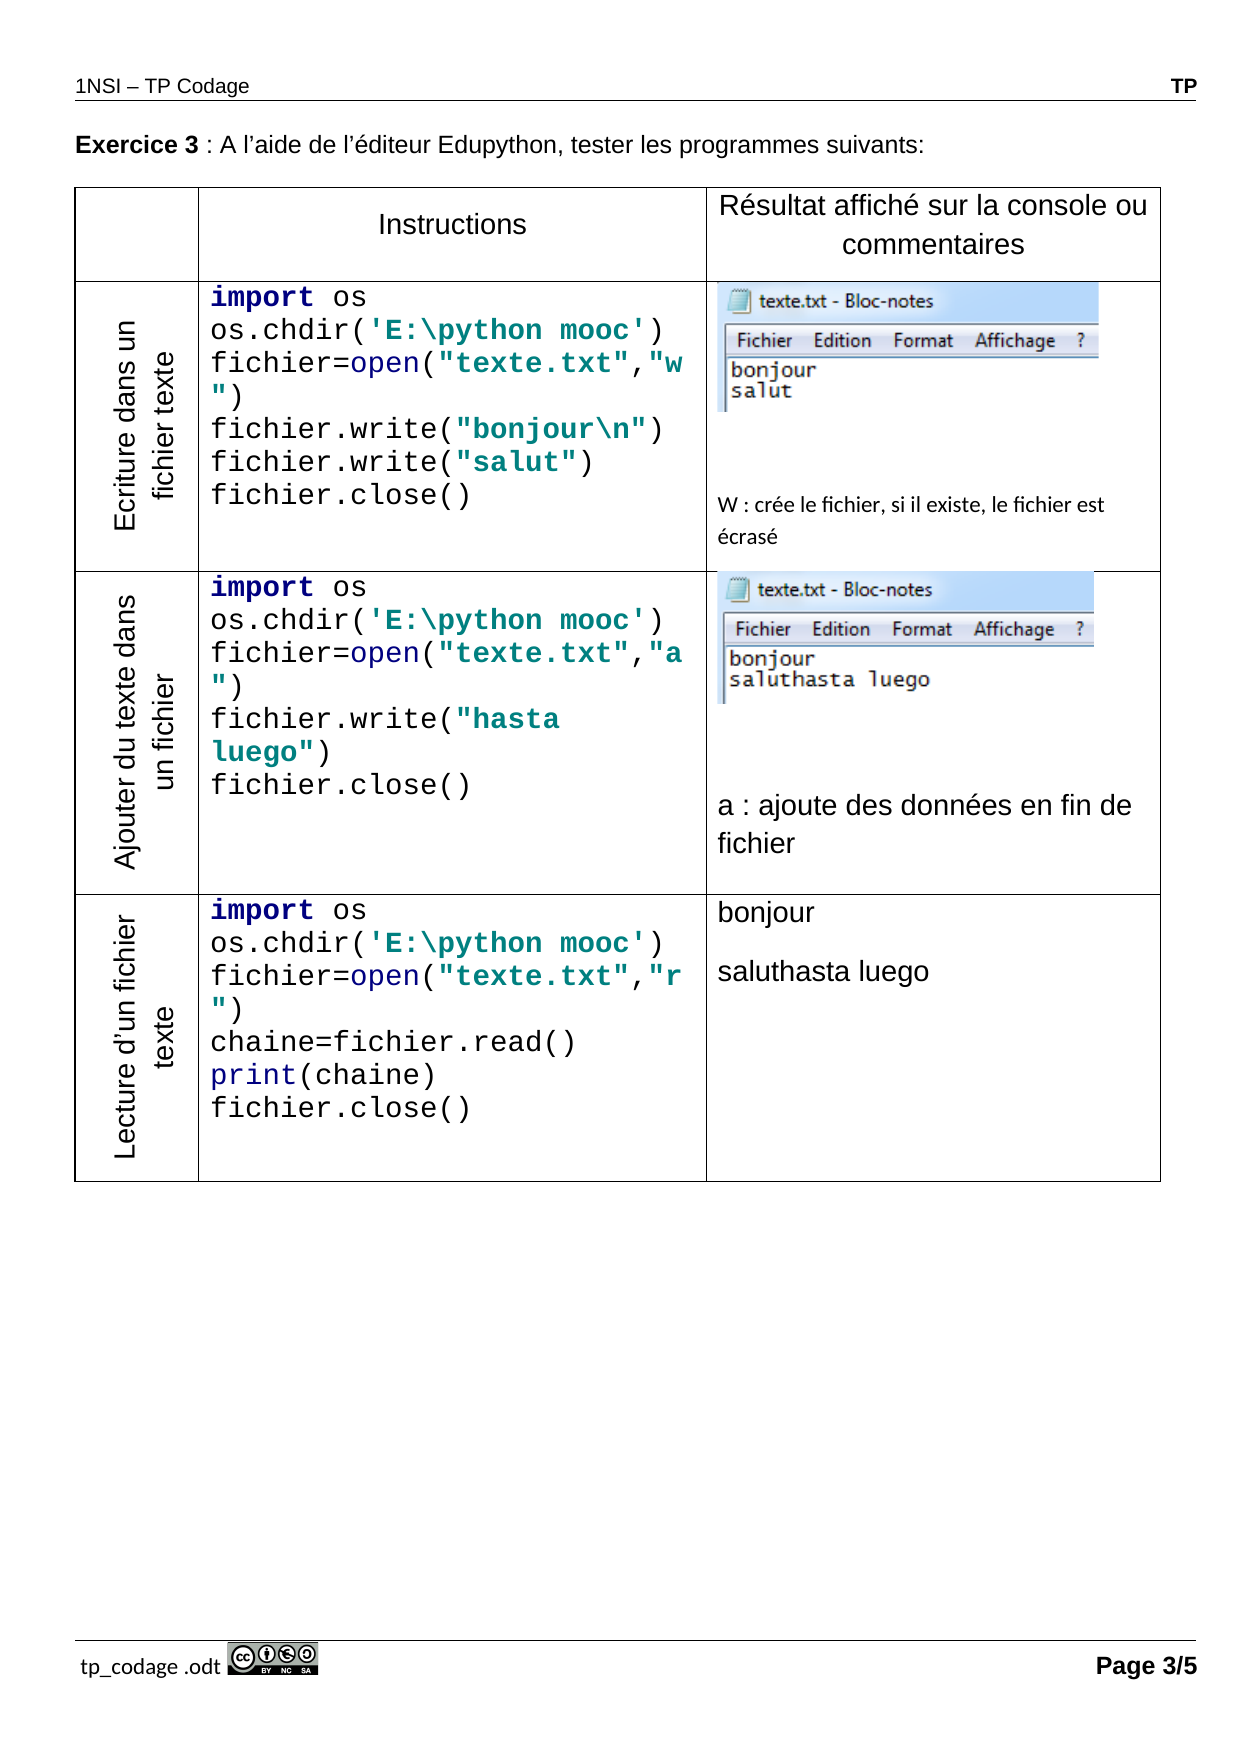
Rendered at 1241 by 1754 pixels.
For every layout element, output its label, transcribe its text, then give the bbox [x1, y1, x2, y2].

table_cell Ajouter du texte dans un fichier [76, 572, 198, 894]
table_header Instructions [199, 188, 706, 281]
table_cell import os os.chdir('E:\python mooc') fichier=open("texte.txt","r") chaine=fichier.read() print(chaine) fichier.close() [199, 895, 706, 1181]
table_header [76, 188, 198, 281]
table_cell import os os.chdir('E:\python mooc') fichier=open("texte.txt","a") fichier.write("hasta luego") fichier.close() [199, 572, 706, 894]
table_cell Ecriture dans un fichier texte [76, 282, 198, 571]
table_cell Lecture d’un fichier texte [76, 895, 198, 1181]
table_header Résultat affiché sur la console ou commentaires [707, 188, 1160, 281]
picture [227, 1642, 319, 1675]
table_cell bonjour saluthasta luego [707, 895, 1160, 1181]
table_cell import os os.chdir('E:\python mooc') fichier=open("texte.txt","w") fichier.write("bonjour\n") fichier.write("salut") fichier.close() [199, 282, 706, 571]
table_cell a : ajoute des données en fin de fichier [707, 572, 1160, 894]
table_cell W : crée le fichier, si il existe, le fichier est écrasé [707, 282, 1160, 571]
text Exercice 3 : A l’aide de l’éditeur Edupython, tester les programmes suivants: [75, 129, 1196, 158]
